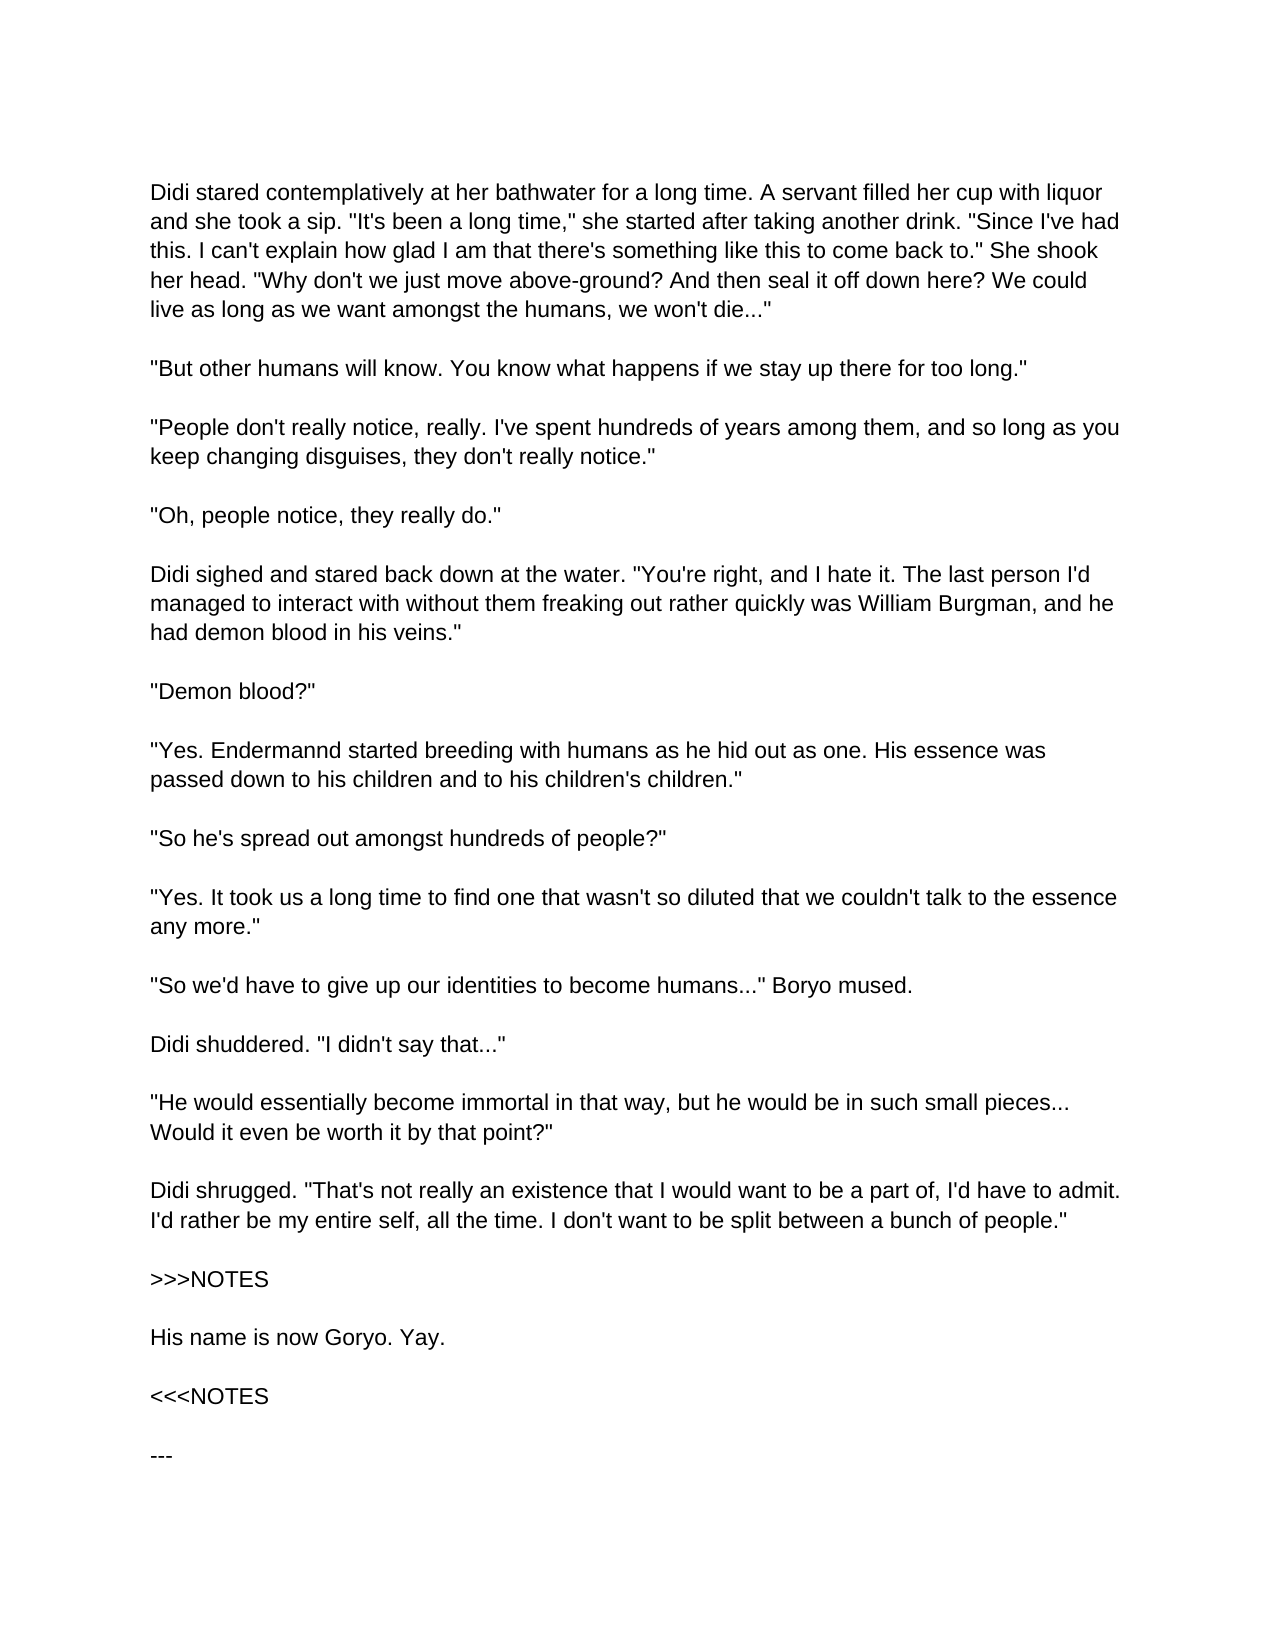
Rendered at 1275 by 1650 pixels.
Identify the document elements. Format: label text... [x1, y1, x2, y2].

text "Yes. Endermannd started breeding with humans as he hid out as one. His essence was passed down to his children and to his children's children." [150, 737, 1125, 792]
text --- [150, 1442, 1125, 1468]
text "Demon blood?" [150, 679, 1125, 704]
text "But other humans will know. You know what happens if we stay up there for too long." [150, 356, 1125, 381]
text "Yes. It took us a long time to find one that wasn't so diluted that we couldn't talk to the essence any more." [150, 884, 1125, 939]
text "So we'd have to give up our identities to become humans..." Boryo mused. [150, 972, 1125, 998]
text "So he's spread out amongst hundreds of people?" [150, 826, 1125, 851]
text >>>NOTES [150, 1266, 1125, 1292]
text <<<NOTES [150, 1384, 1125, 1409]
text Didi sighed and stared back down at the water. "You're right, and I hate it. The last person I'd managed to interact with without them freaking out rather quickly was William Burgman, and he had demon blood in his veins." [150, 561, 1125, 646]
text "Oh, people notice, they really do." [150, 502, 1125, 528]
text His name is now Goryo. Yay. [150, 1325, 1125, 1351]
text Didi stared contemplatively at her bathwater for a long time. A servant filled her cup with liquor and she took a sip. "It's been a long time," she started after taking another drink. "Since I've had this. I can't explain how glad I am that there's something like this to come back to." She shook her head. "Why don't we just move above-ground? And then seal it off down here? We could live as long as we want amongst the humans, we won't die..." [150, 179, 1125, 322]
text Didi shrugged. "That's not really an existence that I would want to be a part of, I'd have to admit. I'd rather be my entire self, all the time. I don't want to be split between a bunch of people." [150, 1178, 1125, 1233]
text "He would essentially become immortal in that way, but he would be in such small pieces... Would it even be worth it by that point?" [150, 1090, 1125, 1145]
text Didi shuddered. "I didn't say that..." [150, 1031, 1125, 1057]
text "People don't really notice, really. I've spent hundreds of years among them, and so long as you keep changing disguises, they don't really notice." [150, 414, 1125, 469]
